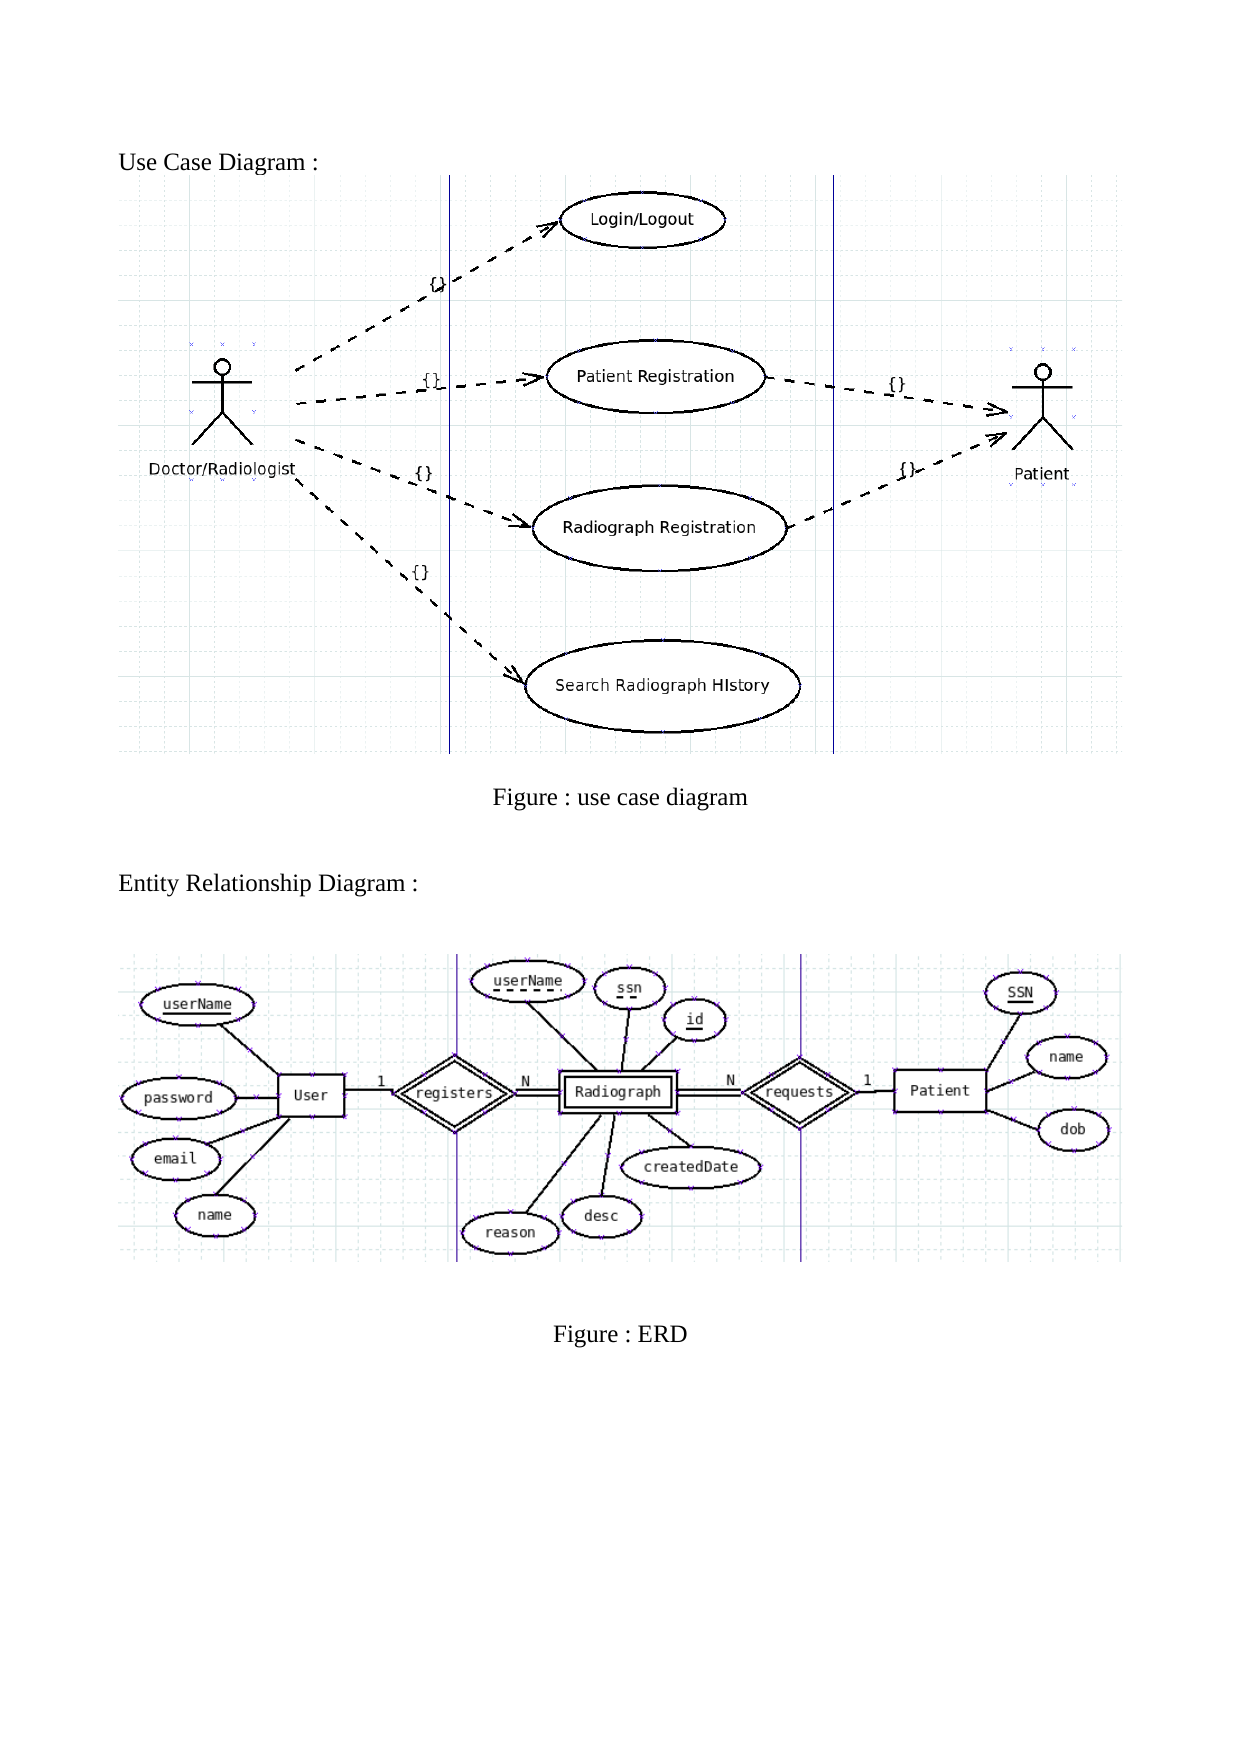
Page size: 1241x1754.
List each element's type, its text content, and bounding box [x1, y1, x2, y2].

text Figure : use case diagram [118, 782, 1122, 811]
picture [118, 954, 1123, 1262]
text Use Case Diagram : [118, 147, 1122, 175]
text Entity Relationship Diagram : [118, 868, 1122, 897]
text Figure : ERD [118, 1319, 1122, 1347]
picture [118, 175, 1123, 754]
